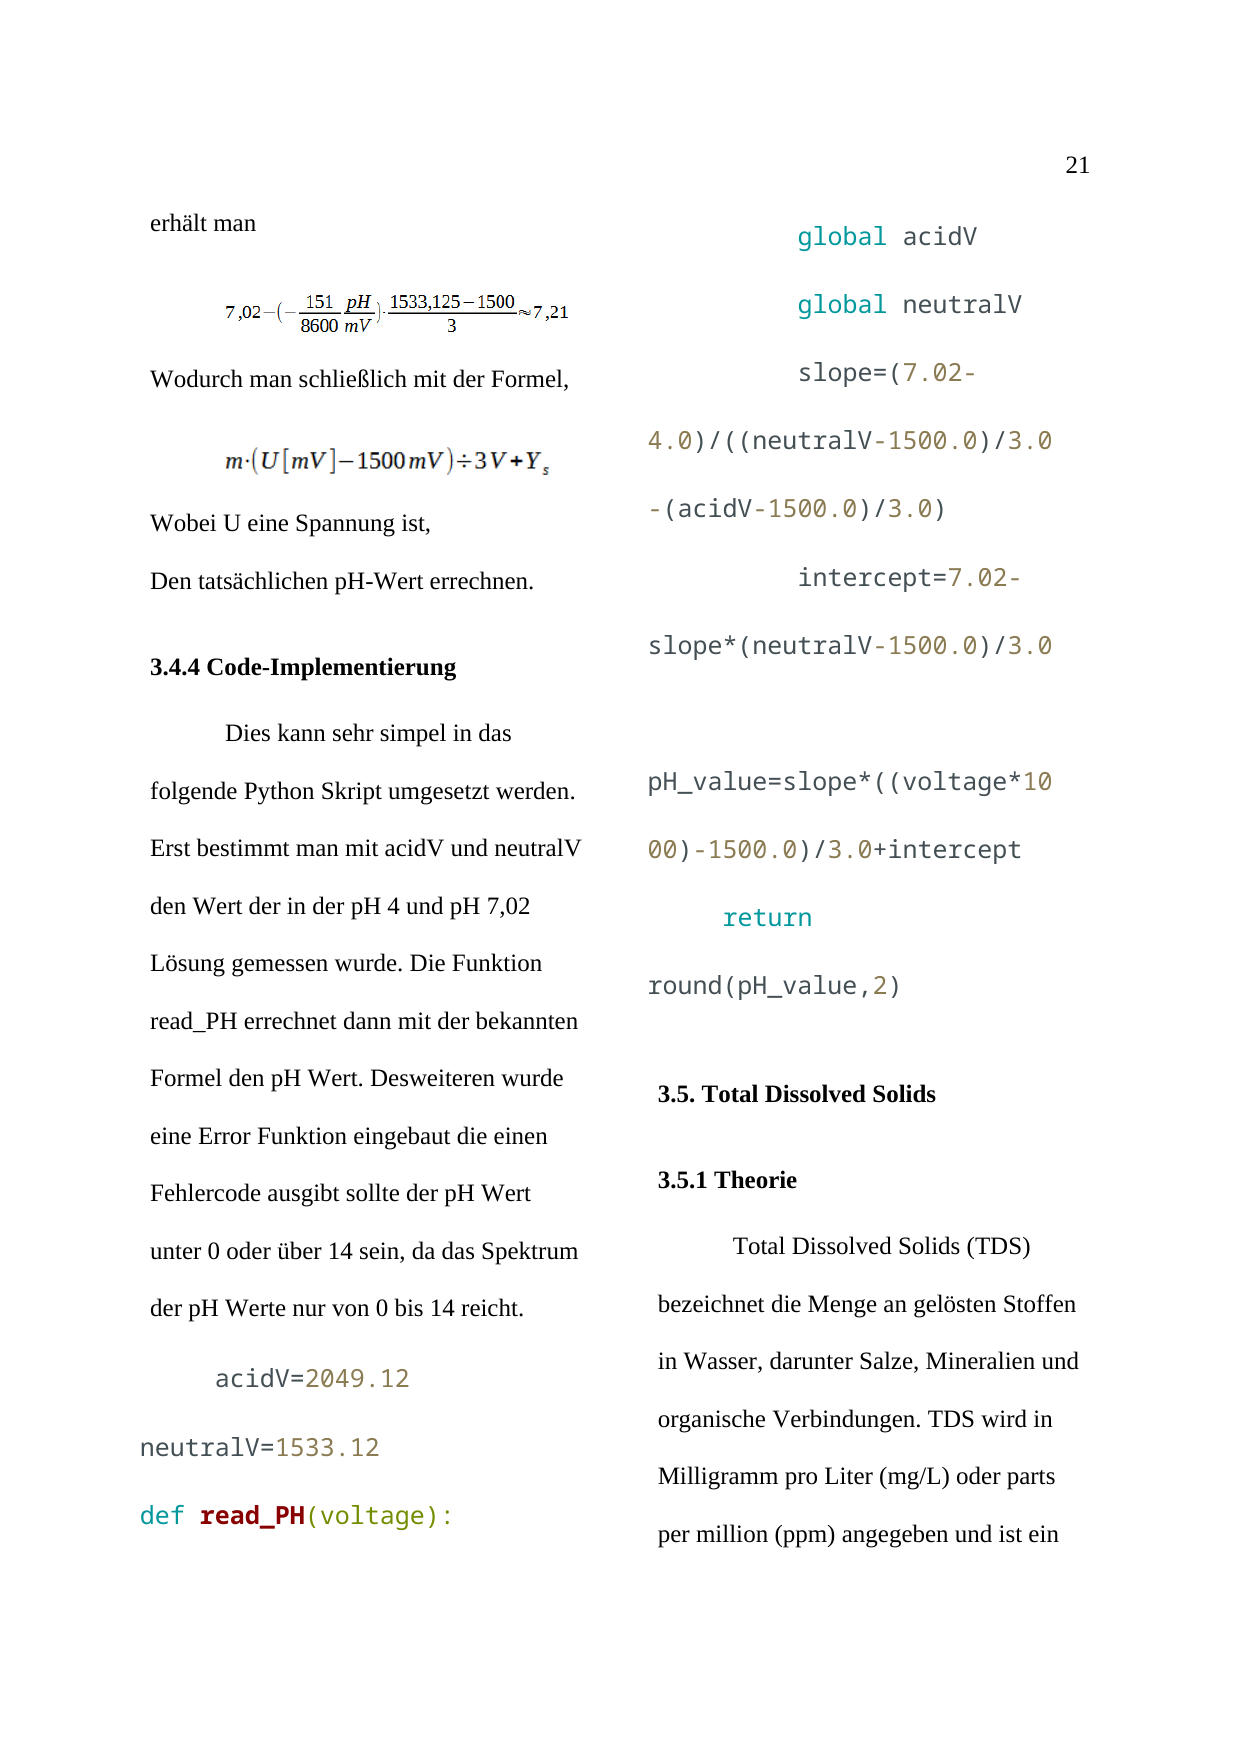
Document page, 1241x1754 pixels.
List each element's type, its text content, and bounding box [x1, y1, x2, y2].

text Dies kann sehr simpel in das folgende Python Skript umgesetzt werden. Erst bestimmt man mit acidV und neutralV den Wert der in der pH 4 und pH 7,02 Lösung gemessen wurde. Die Funktion read_PH errechnet dann mit der bekannten Formel den pH Wert. Desweiteren wurde eine Error Funktion eingebaut die einen Fehlercode ausgibt sollte der pH Wert unter 0 oder über 14 sein, da das Spektrum der pH Werte nur von 0 bis 14 reicht. [150, 718, 583, 1322]
text erhält man [150, 208, 583, 237]
subtitle 3.5. Total Dissolved Solids [658, 1079, 1090, 1107]
text Wobei U eine Spannung ist, [150, 508, 583, 537]
picture [225, 290, 568, 336]
table_header global acidV global neutralV slope=(7.02-4.0)/((neutralV-1500.0)/3.0-(acidV-1500.0)/3.0) intercept=7.02-slope*(neutralV-1500.0)/3.0 pH_value=slope*((voltage*1000)-1500.0)/3.0+intercept return round(pH_value,2) [637, 208, 1069, 1041]
text Den tatsächlichen pH-Wert errechnen. [150, 566, 583, 594]
subtitle 3.4.4 Code-Implementierung [150, 652, 583, 681]
picture [225, 446, 550, 480]
text Wodurch man schließlich mit der Formel, [150, 364, 583, 393]
text Total Dissolved Solids (TDS) bezeichnet die Menge an gelösten Stoffen in Wasser, darunter Salze, Mineralien und organische Verbindungen. TDS wird in Milligramm pro Liter (mg/L) oder parts per million (ppm) angegeben und ist ein [658, 1231, 1090, 1547]
subtitle 3.5.1 Theorie [658, 1165, 1090, 1194]
table_header acidV=2049.12 neutralV=1533.12 def read_PH(voltage): [129, 1351, 562, 1542]
